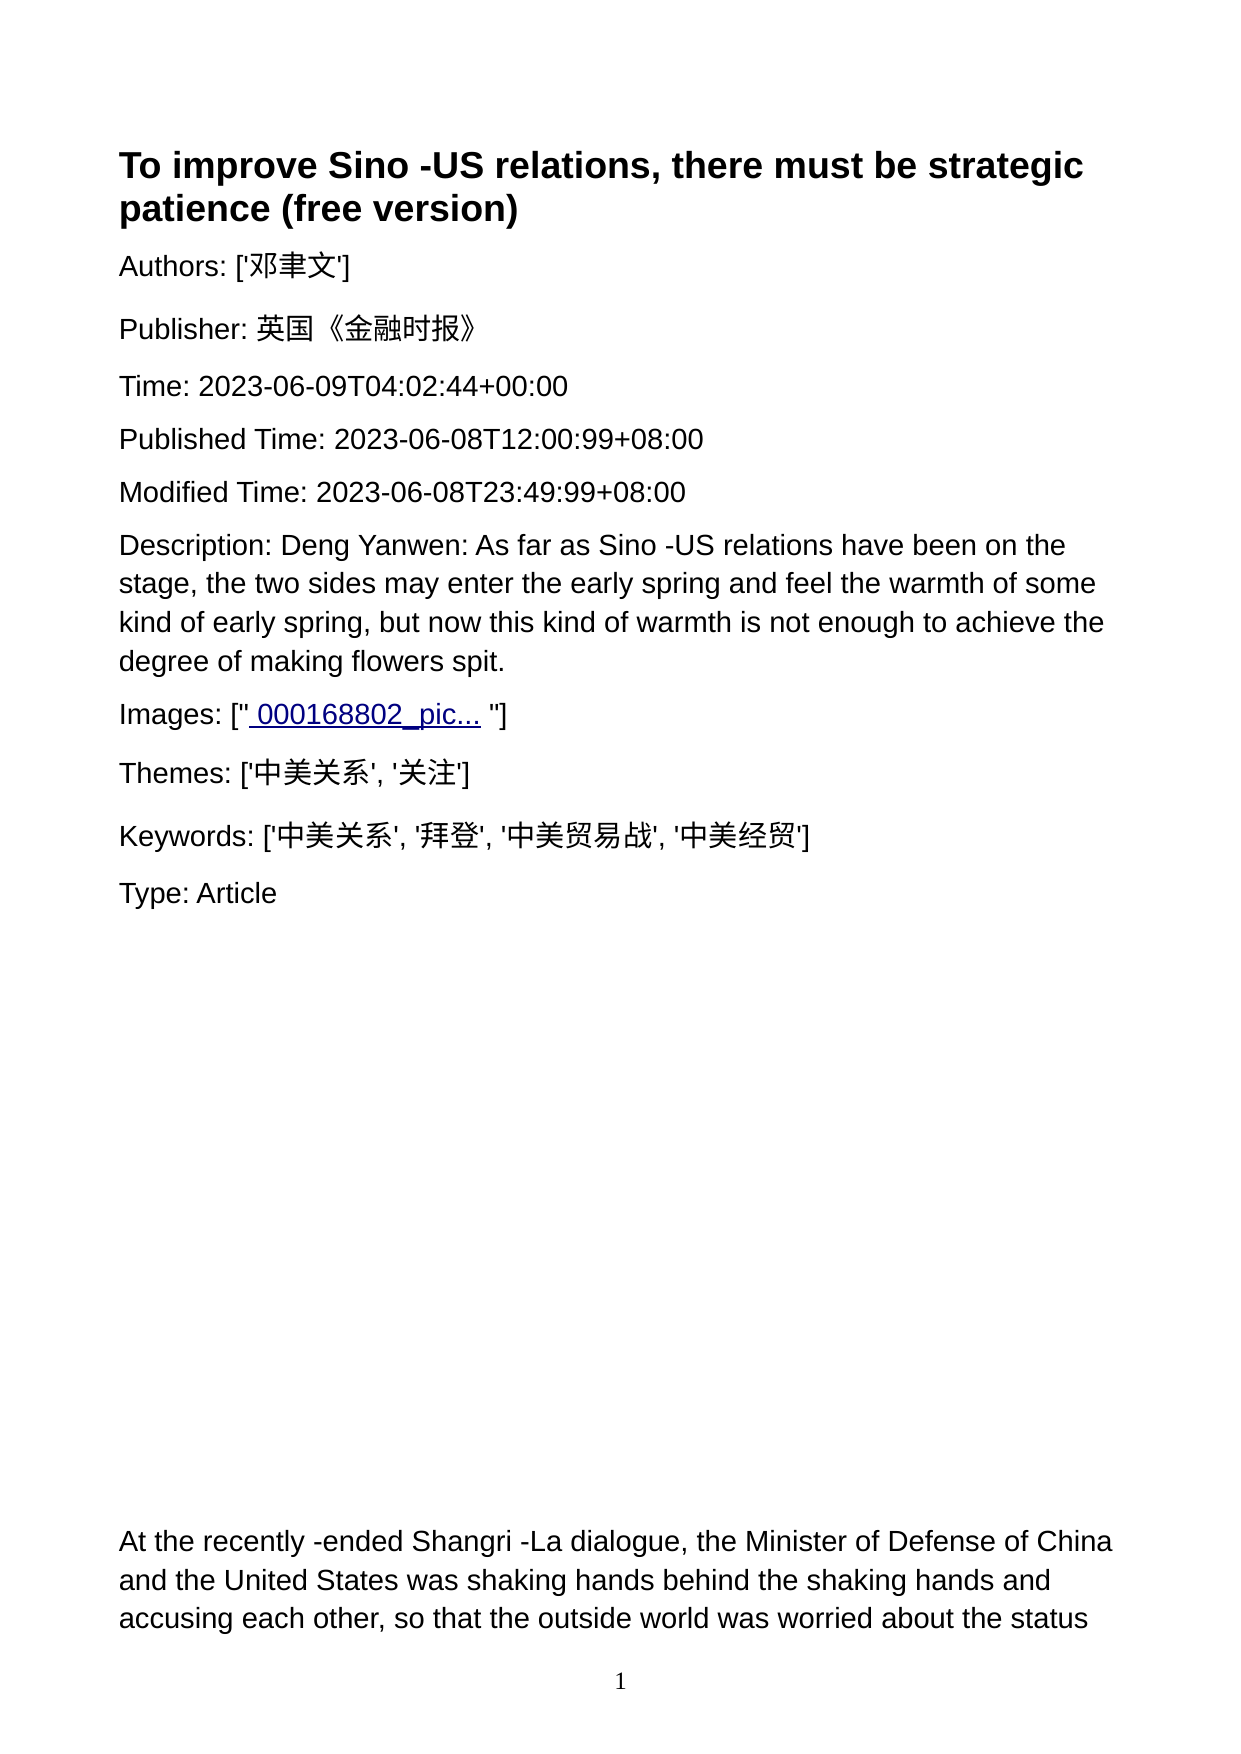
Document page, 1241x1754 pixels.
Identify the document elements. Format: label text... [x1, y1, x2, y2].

text Authors: ['邓聿文'] [118, 242, 1122, 284]
text Description: Deng Yanwen: As far as Sino -US relations have been on the stage, the two sides may enter the early spring and feel the warmth of some kind of early spring, but now this kind of warmth is not enough to achieve the degree of making flowers spit. [118, 528, 1122, 677]
text Publisher: 英国《金融时报》 [118, 305, 1122, 348]
text Published Time: 2023-06-08T12:00:99+08:00 [118, 422, 1122, 455]
text Themes: ['中美关系', '关注'] [118, 750, 1122, 792]
text Images: [" 000168802_pic... "] [118, 697, 1122, 730]
text Modified Time: 2023-06-08T23:49:99+08:00 [118, 475, 1122, 508]
text Time: 2023-06-09T04:02:44+00:00 [118, 368, 1122, 402]
subtitle To improve Sino -US relations, there must be strategic patience (free version) [118, 143, 1122, 230]
text Keywords: ['中美关系', '拜登', '中美贸易战', '中美经贸'] [118, 813, 1122, 855]
text Type: Article [118, 876, 1122, 909]
text At the recently -ended Shangri -La dialogue, the Minister of Defense of China and the United States was shaking hands behind the shaking hands and accusing each other, so that the outside world was worried about the status [118, 929, 1122, 1635]
